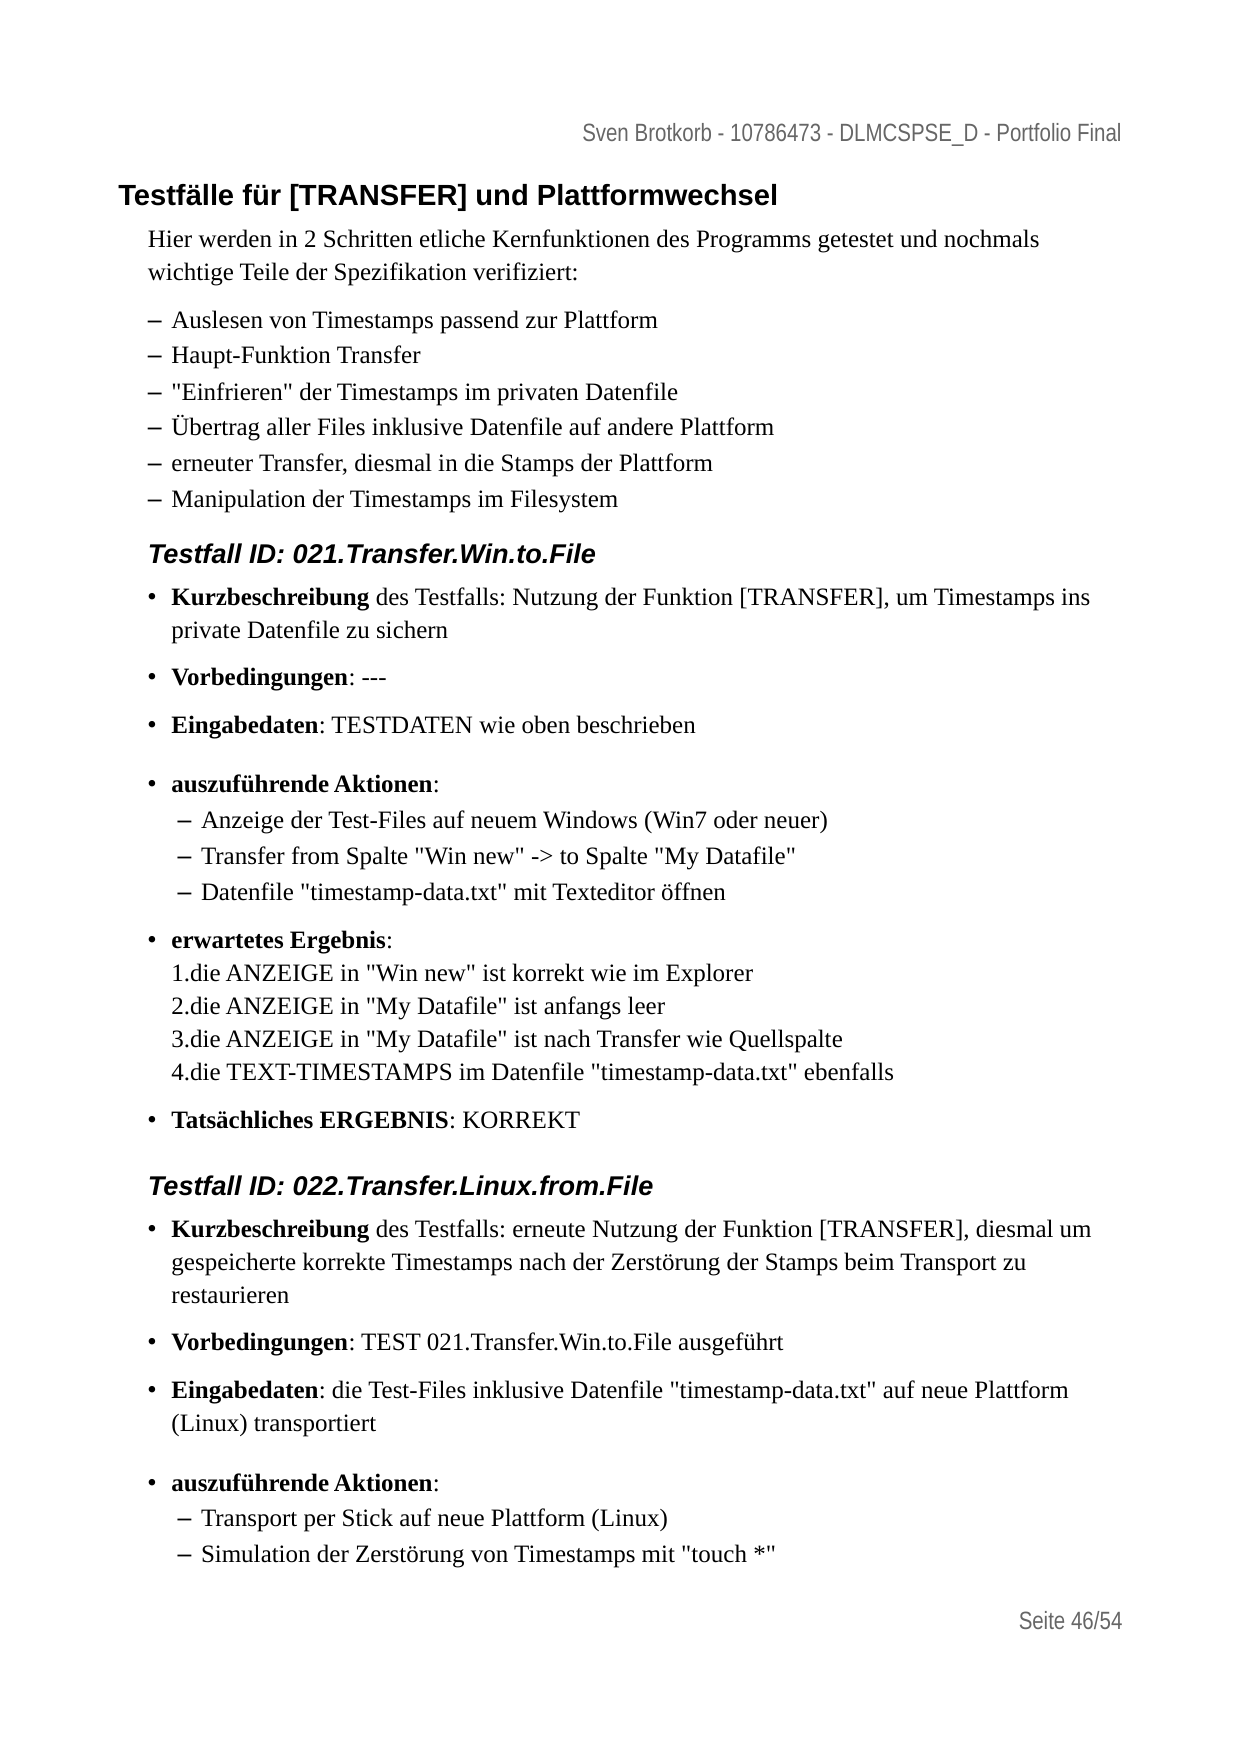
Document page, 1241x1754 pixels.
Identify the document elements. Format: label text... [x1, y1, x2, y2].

list erneuter Transfer, diesmal in die Stamps der Plattform [148, 448, 1122, 477]
list Vorbedingungen: TEST 021.Transfer.Win.to.File ausgeführt [148, 1327, 1122, 1356]
subtitle Testfälle für [TRANSFER] und Plattformwechsel [118, 178, 1122, 212]
list erwartetes Ergebnis: 1.die ANZEIGE in "Win new" ist korrekt wie im Explorer 2.die ANZEIGE in "My Datafile" ist anfangs leer 3.die ANZEIGE in "My Datafile" ist nach Transfer wie Quellspalte 4.die TEXT-TIMESTAMPS im Datenfile "timestamp-data.txt" ebenfalls [148, 925, 1122, 1086]
list "Einfrieren" der Timestamps im privaten Datenfile [148, 377, 1122, 405]
list Tatsächliches ERGEBNIS: KORREKT [148, 1105, 1122, 1133]
list Transfer from Spalte "Win new" -> to Spalte "My Datafile" [177, 841, 1122, 870]
list Anzeige der Test-Files auf neuem Windows (Win7 oder neuer) [177, 805, 1122, 834]
list Auslesen von Timestamps passend zur Plattform [148, 305, 1122, 333]
list auszuführende Aktionen: [148, 1468, 1122, 1496]
list Vorbedingungen: --- [148, 662, 1122, 691]
list Manipulation der Timestamps im Filesystem [148, 484, 1122, 513]
list Datenfile "timestamp-data.txt" mit Texteditor öffnen [177, 877, 1122, 906]
subtitle Testfall ID: 021.Transfer.Win.to.File [148, 538, 1122, 569]
list auszuführende Aktionen: [148, 769, 1122, 798]
list Übertrag aller Files inklusive Datenfile auf andere Plattform [148, 412, 1122, 441]
list Simulation der Zerstörung von Timestamps mit "touch *" [177, 1539, 1122, 1568]
text Hier werden in 2 Schritten etliche Kernfunktionen des Programms getestet und nochmals wichtige Teile der Spezifikation verifiziert: [148, 224, 1122, 286]
subtitle Testfall ID: 022.Transfer.Linux.from.File [148, 1170, 1122, 1201]
list Haupt-Funktion Transfer [148, 341, 1122, 369]
list Eingabedaten: die Test-Files inklusive Datenfile "timestamp-data.txt" auf neue Plattform (Linux) transportiert [148, 1375, 1122, 1437]
list Eingabedaten: TESTDATEN wie oben beschrieben [148, 710, 1122, 739]
list Kurzbeschreibung des Testfalls: erneute Nutzung der Funktion [TRANSFER], diesmal um gespeicherte korrekte Timestamps nach der Zerstörung der Stamps beim Transport zu restaurieren [148, 1214, 1122, 1308]
list Transport per Stick auf neue Plattform (Linux) [177, 1503, 1122, 1532]
list Kurzbeschreibung des Testfalls: Nutzung der Funktion [TRANSFER], um Timestamps ins private Datenfile zu sichern [148, 582, 1122, 643]
